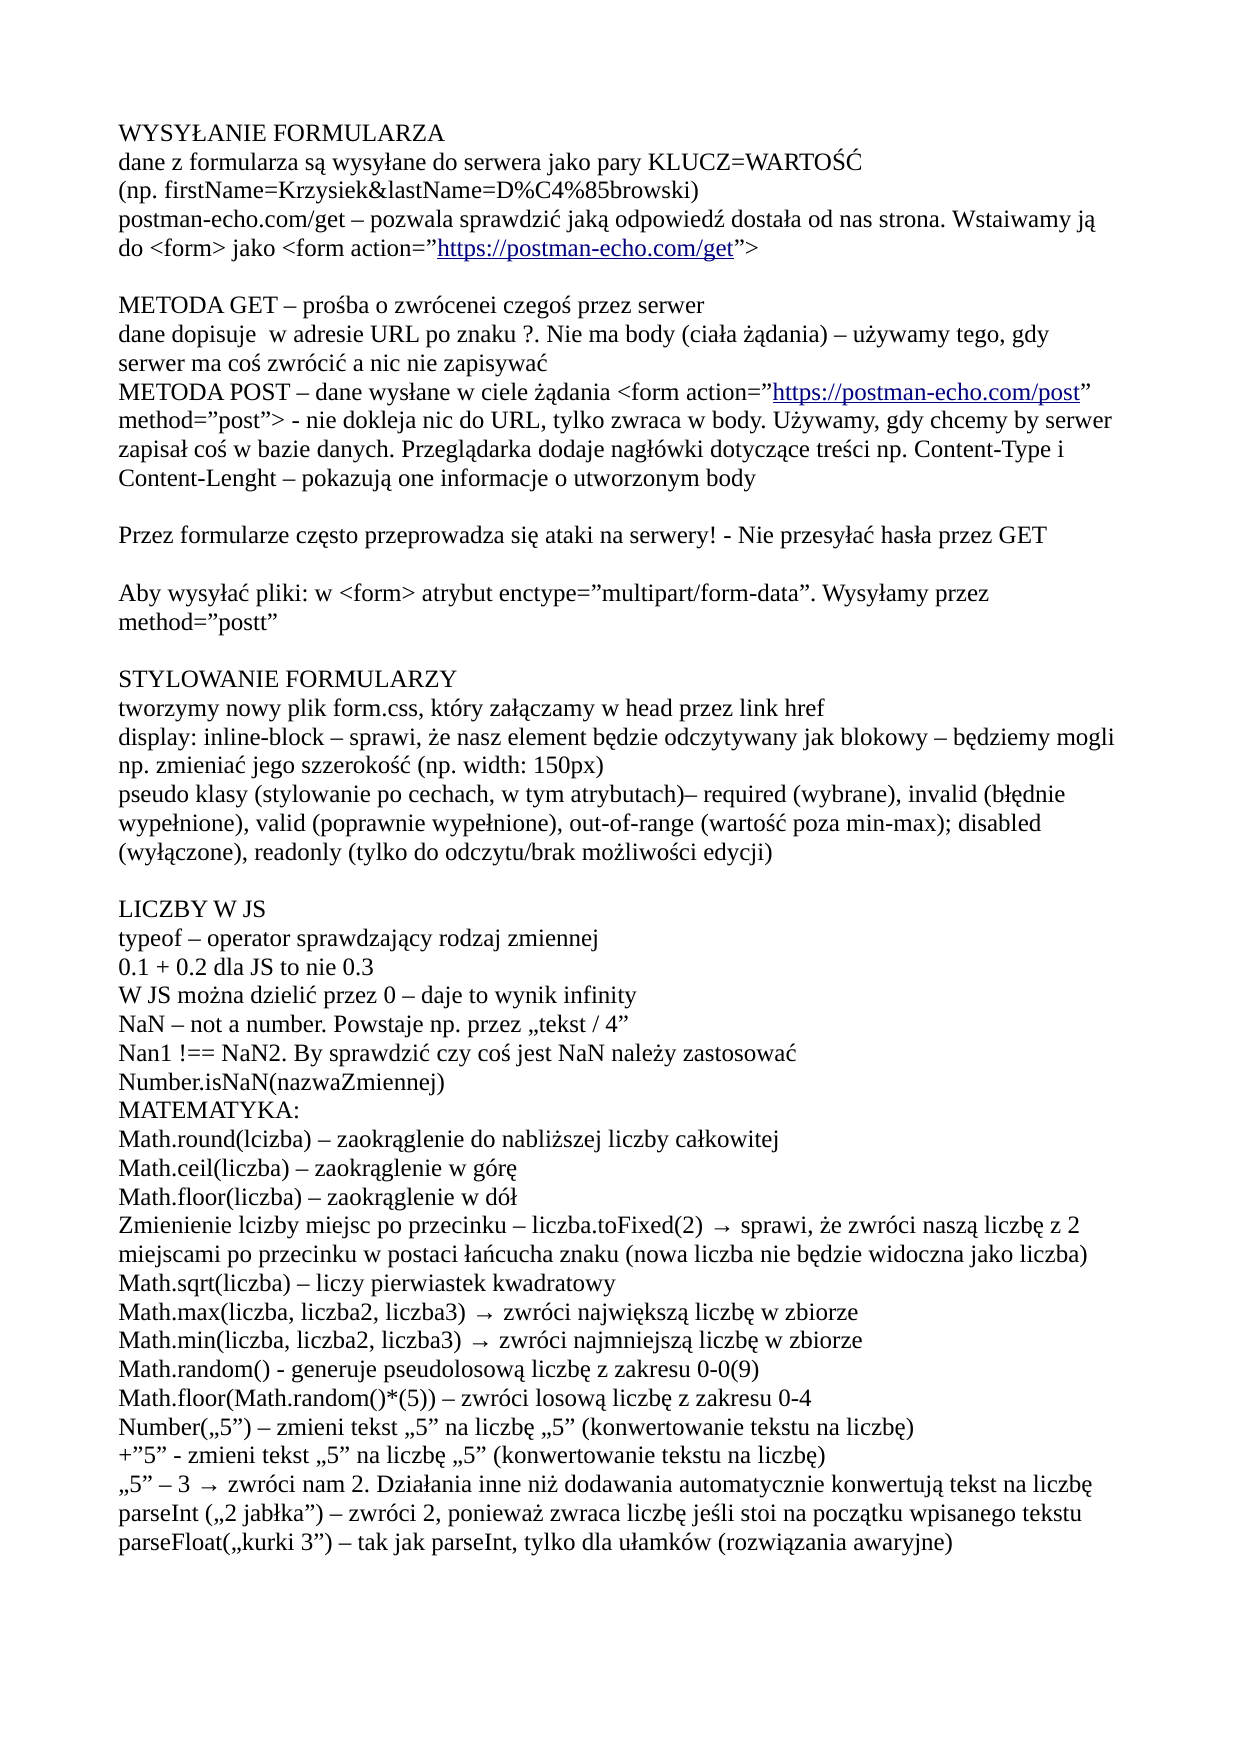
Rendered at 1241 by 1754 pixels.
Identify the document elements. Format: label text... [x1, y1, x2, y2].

text parseFloat(„kurki 3”) – tak jak parseInt, tylko dla ułamków (rozwiązania awaryjne) [118, 1527, 1122, 1556]
text Math.max(liczba, liczba2, liczba3) → zwróci największą liczbę w zbiorze [118, 1297, 1122, 1326]
text Math.sqrt(liczba) – liczy pierwiastek kwadratowy [118, 1268, 1122, 1297]
text Math.ceil(liczba) – zaokrąglenie w górę [118, 1153, 1122, 1182]
text Number(„5”) – zmieni tekst „5” na liczbę „5” (konwertowanie tekstu na liczbę) [118, 1412, 1122, 1441]
text Math.floor(liczba) – zaokrąglenie w dół [118, 1182, 1122, 1211]
text Nan1 !== NaN2. By sprawdzić czy coś jest NaN należy zastosować Number.isNaN(nazwaZmiennej) [118, 1038, 1122, 1096]
text Math.round(lcizba) – zaokrąglenie do nabliższej liczby całkowitej [118, 1124, 1122, 1153]
text WYSYŁANIE FORMULARZA [118, 118, 1122, 147]
text Przez formularze często przeprowadza się ataki na serwery! - Nie przesyłać hasła przez GET [118, 521, 1122, 549]
text W JS można dzielić przez 0 – daje to wynik infinity [118, 981, 1122, 1009]
text Aby wysyłać pliki: w <form> atrybut enctype=”multipart/form-data”. Wysyłamy przez method=”postt” [118, 578, 1122, 636]
text parseInt („2 jabłka”) – zwróci 2, ponieważ zwraca liczbę jeśli stoi na początku wpisanego tekstu [118, 1498, 1122, 1527]
text LICZBY W JS [118, 894, 1122, 923]
text typeof – operator sprawdzający rodzaj zmiennej [118, 923, 1122, 952]
text Math.random() - generuje pseudolosową liczbę z zakresu 0-0(9) [118, 1354, 1122, 1383]
text +”5” - zmieni tekst „5” na liczbę „5” (konwertowanie tekstu na liczbę) [118, 1441, 1122, 1469]
text Math.floor(Math.random()*(5)) – zwróci losową liczbę z zakresu 0-4 [118, 1383, 1122, 1412]
text dane dopisuje w adresie URL po znaku ?. Nie ma body (ciała żądania) – używamy tego, gdy serwer ma coś zwrócić a nic nie zapisywać [118, 319, 1122, 377]
text STYLOWANIE FORMULARZY [118, 664, 1122, 693]
text NaN – not a number. Powstaje np. przez „tekst / 4” [118, 1009, 1122, 1038]
text METODA GET – prośba o zwrócenei czegoś przez serwer [118, 291, 1122, 319]
text pseudo klasy (stylowanie po cechach, w tym atrybutach)– required (wybrane), invalid (błędnie wypełnione), valid (poprawnie wypełnione), out-of-range (wartość poza min-max); disabled (wyłączone), readonly (tylko do odczytu/brak możliwości edycji) [118, 779, 1122, 866]
text display: inline-block – sprawi, że nasz element będzie odczytywany jak blokowy – będziemy mogli np. zmieniać jego szzerokość (np. width: 150px) [118, 722, 1122, 779]
text (np. firstName=Krzysiek&lastName=D%C4%85browski) [118, 176, 1122, 204]
text tworzymy nowy plik form.css, który załączamy w head przez link href [118, 693, 1122, 722]
text Math.min(liczba, liczba2, liczba3) → zwróci najmniejszą liczbę w zbiorze [118, 1326, 1122, 1354]
text MATEMATYKA: [118, 1096, 1122, 1124]
text METODA POST – dane wysłane w ciele żądania <form action=”https://postman-echo.com/post” method=”post”> - nie dokleja nic do URL, tylko zwraca w body. Używamy, gdy chcemy by serwer zapisał coś w bazie danych. Przeglądarka dodaje nagłówki dotyczące treści np. Content-Type i Content-Lenght – pokazują one informacje o utworzonym body [118, 377, 1122, 492]
text postman-echo.com/get – pozwala sprawdzić jaką odpowiedź dostała od nas strona. Wstaiwamy ją do <form> jako <form action=”https://postman-echo.com/get”> [118, 204, 1122, 262]
text dane z formularza są wysyłane do serwera jako pary KLUCZ=WARTOŚĆ [118, 147, 1122, 176]
text „5” – 3 → zwróci nam 2. Działania inne niż dodawania automatycznie konwertują tekst na liczbę [118, 1469, 1122, 1498]
text 0.1 + 0.2 dla JS to nie 0.3 [118, 952, 1122, 981]
text Zmienienie lcizby miejsc po przecinku – liczba.toFixed(2) → sprawi, że zwróci naszą liczbę z 2 miejscami po przecinku w postaci łańcucha znaku (nowa liczba nie będzie widoczna jako liczba) [118, 1211, 1122, 1268]
